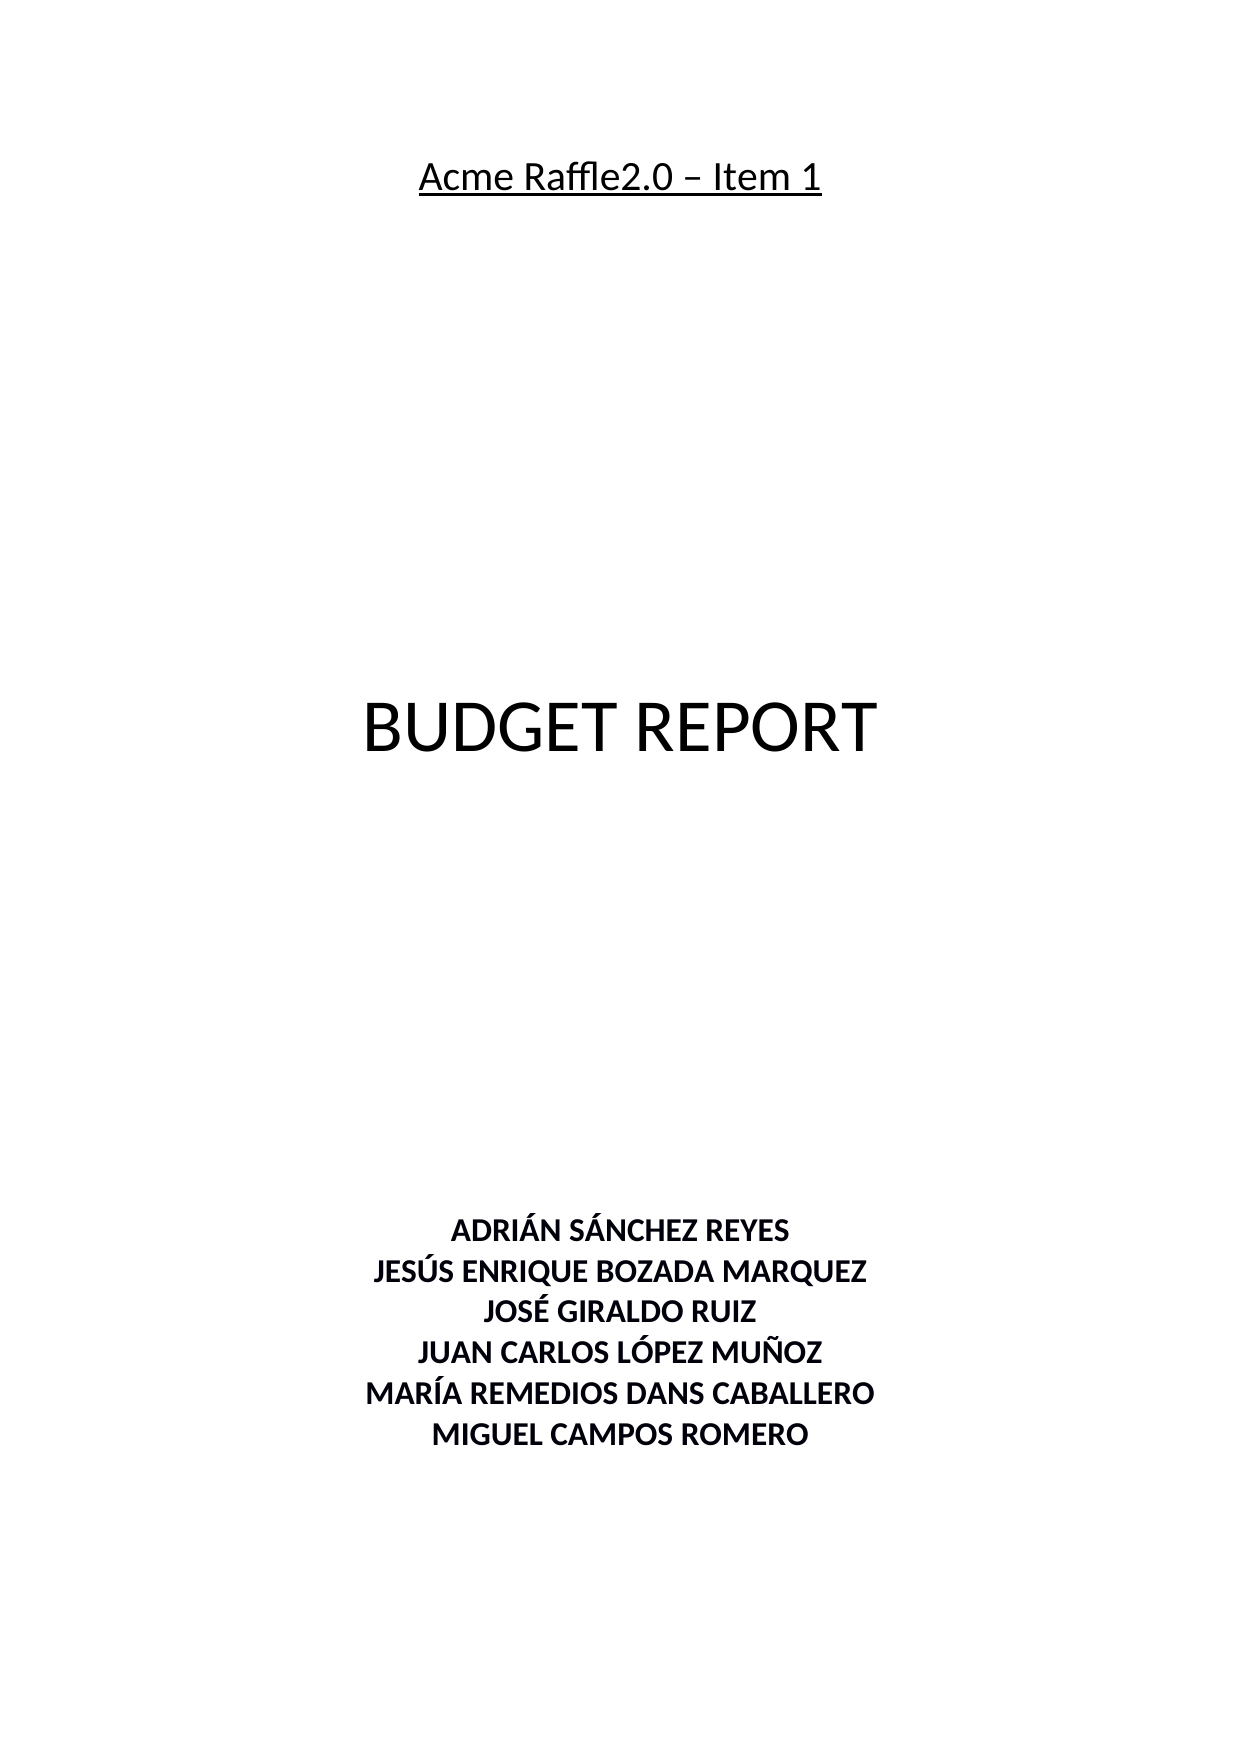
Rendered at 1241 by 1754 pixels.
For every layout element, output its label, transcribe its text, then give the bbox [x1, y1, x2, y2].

text Acme Raffle2.0 – Item 1 [150, 150, 1090, 201]
text BUDGET REPORT [150, 678, 1090, 770]
text JOSÉ GIRALDO RUIZ [150, 1291, 1090, 1331]
text MARÍA REMEDIOS DANS CABALLERO [150, 1372, 1090, 1413]
text JESÚS ENRIQUE BOZADA MARQUEZ [150, 1250, 1090, 1291]
text MIGUEL CAMPOS ROMERO [150, 1413, 1090, 1453]
text JUAN CARLOS LÓPEZ MUÑOZ [150, 1331, 1090, 1372]
text ADRIÁN SÁNCHEZ REYES [150, 1209, 1090, 1250]
